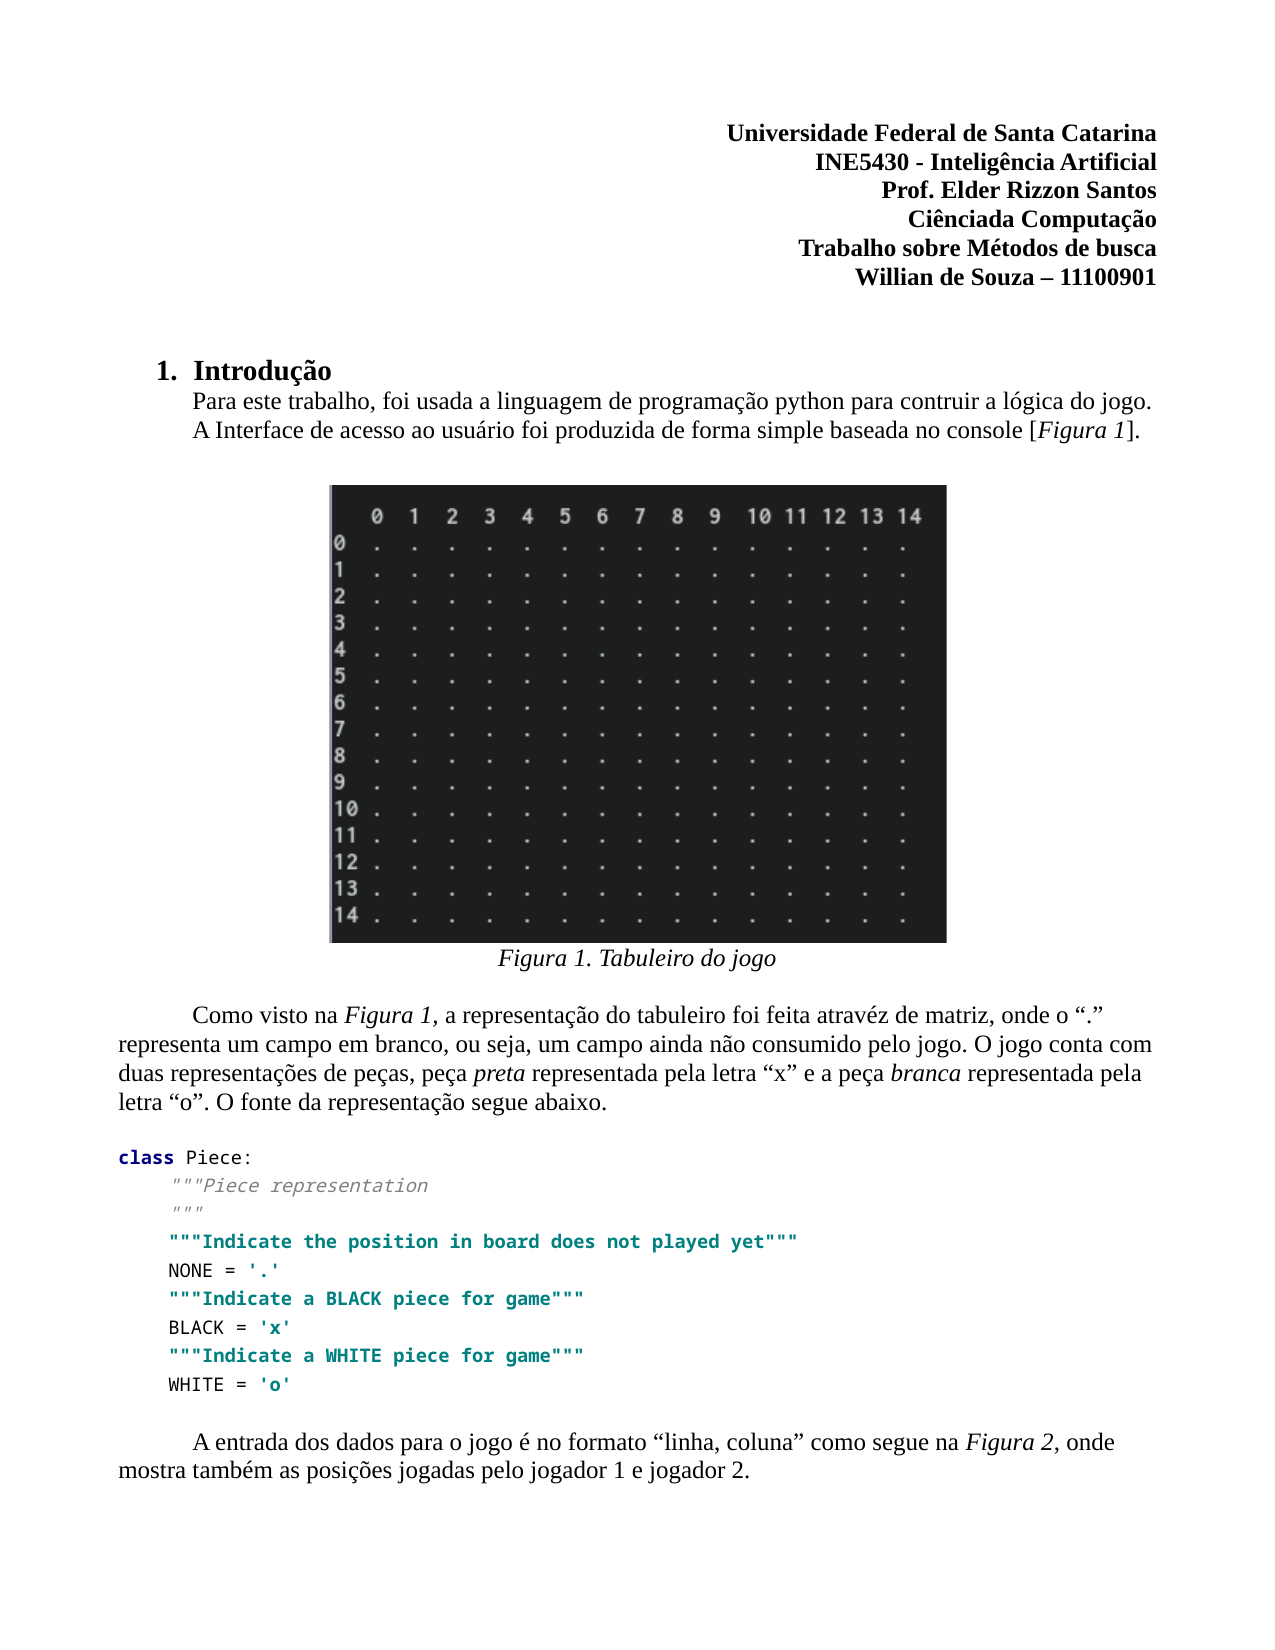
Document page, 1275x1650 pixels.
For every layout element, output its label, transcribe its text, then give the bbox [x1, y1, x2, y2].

text Ciênciada Computação [118, 204, 1157, 233]
text NONE = '.' [118, 1255, 1157, 1283]
text """Indicate the position in board does not played yet""" [118, 1227, 1157, 1255]
picture [329, 485, 947, 943]
text INE5430 - Inteligência Artificial [118, 147, 1157, 176]
text A entrada dos dados para o jogo é no formato “linha, coluna” como segue na Figura 2, onde mostra também as posições jogadas pelo jogador 1 e jogador 2. [118, 1427, 1157, 1484]
text A Interface de acesso ao usuário foi produzida de forma simple baseada no console [Figura 1]. [118, 415, 1157, 473]
text Universidade Federal de Santa Catarina [118, 118, 1157, 147]
text Prof. Elder Rizzon Santos [118, 176, 1157, 204]
text Trabalho sobre Métodos de busca [118, 233, 1157, 262]
text BLACK = 'x' [118, 1312, 1157, 1340]
text """Indicate a WHITE piece for game""" [118, 1340, 1157, 1369]
text Como visto na Figura 1, a representação do tabuleiro foi feita atravéz de matriz, onde o “.” representa um campo em branco, ou seja, um campo ainda não consumido pelo jogo. O jogo conta com duas representações de peças, peça preta representada pela letra “x” e a peça branca representada pela letra “o”. O fonte da representação segue abaixo. [118, 1001, 1157, 1116]
text Figura 1. Tabuleiro do jogo [329, 943, 947, 972]
list Introdução [156, 353, 1157, 386]
text """Piece representation [118, 1170, 1157, 1198]
text """Indicate a BLACK piece for game""" [118, 1283, 1157, 1312]
text """ [118, 1198, 1157, 1227]
text Willian de Souza – 11100901 [118, 262, 1157, 291]
text Para este trabalho, foi usada a linguagem de programação python para contruir a lógica do jogo. [118, 386, 1157, 415]
text class Piece: [118, 1144, 1157, 1170]
text WHITE = 'o' [118, 1369, 1157, 1397]
